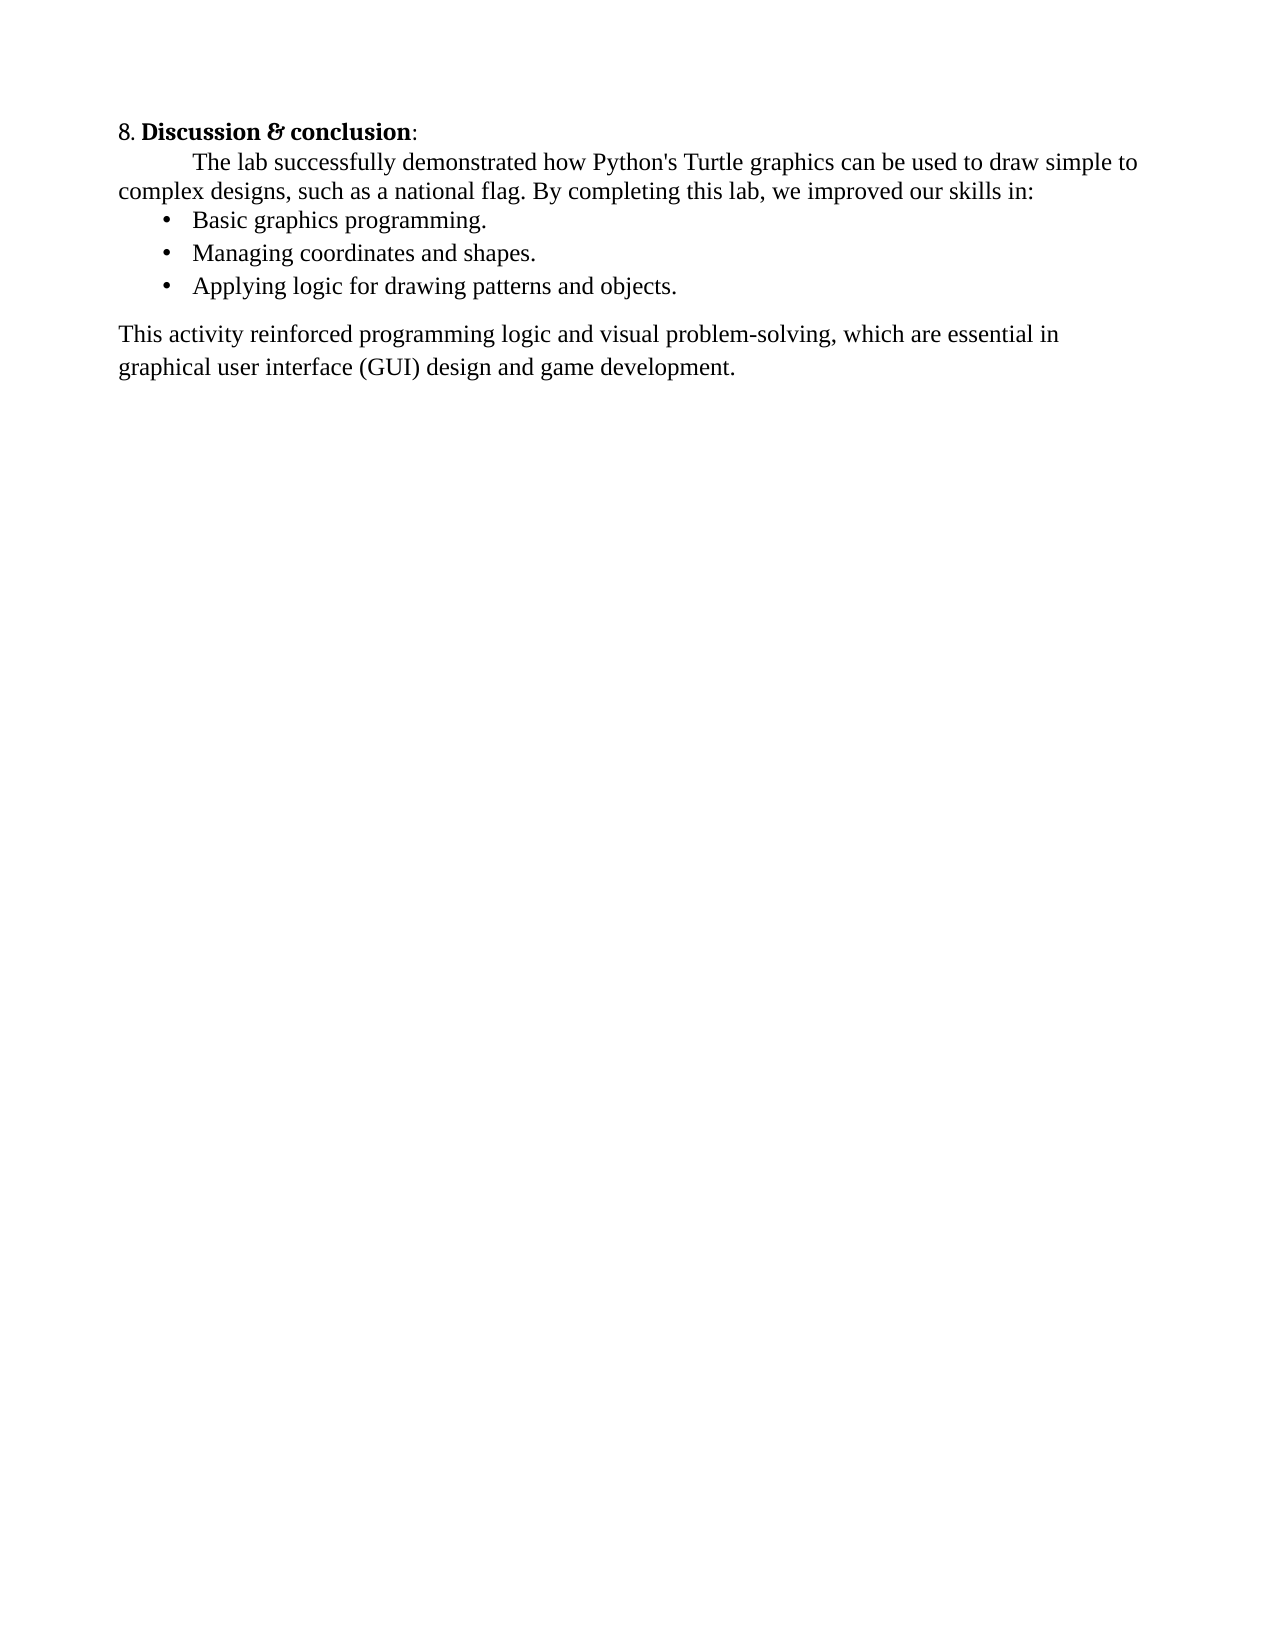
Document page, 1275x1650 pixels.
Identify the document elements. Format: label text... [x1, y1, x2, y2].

list Basic graphics programming. [162, 205, 1157, 234]
list Applying logic for drawing patterns and objects. [162, 271, 1157, 300]
list Managing coordinates and shapes. [162, 238, 1157, 267]
text The lab successfully demonstrated how Python's Turtle graphics can be used to draw simple to complex designs, such as a national flag. By completing this lab, we improved our skills in: [118, 147, 1157, 205]
text This activity reinforced programming logic and visual problem-solving, which are essential in graphical user interface (GUI) design and game development. [118, 319, 1157, 381]
text 8.​ Discussion & conclusion: [118, 118, 1157, 147]
